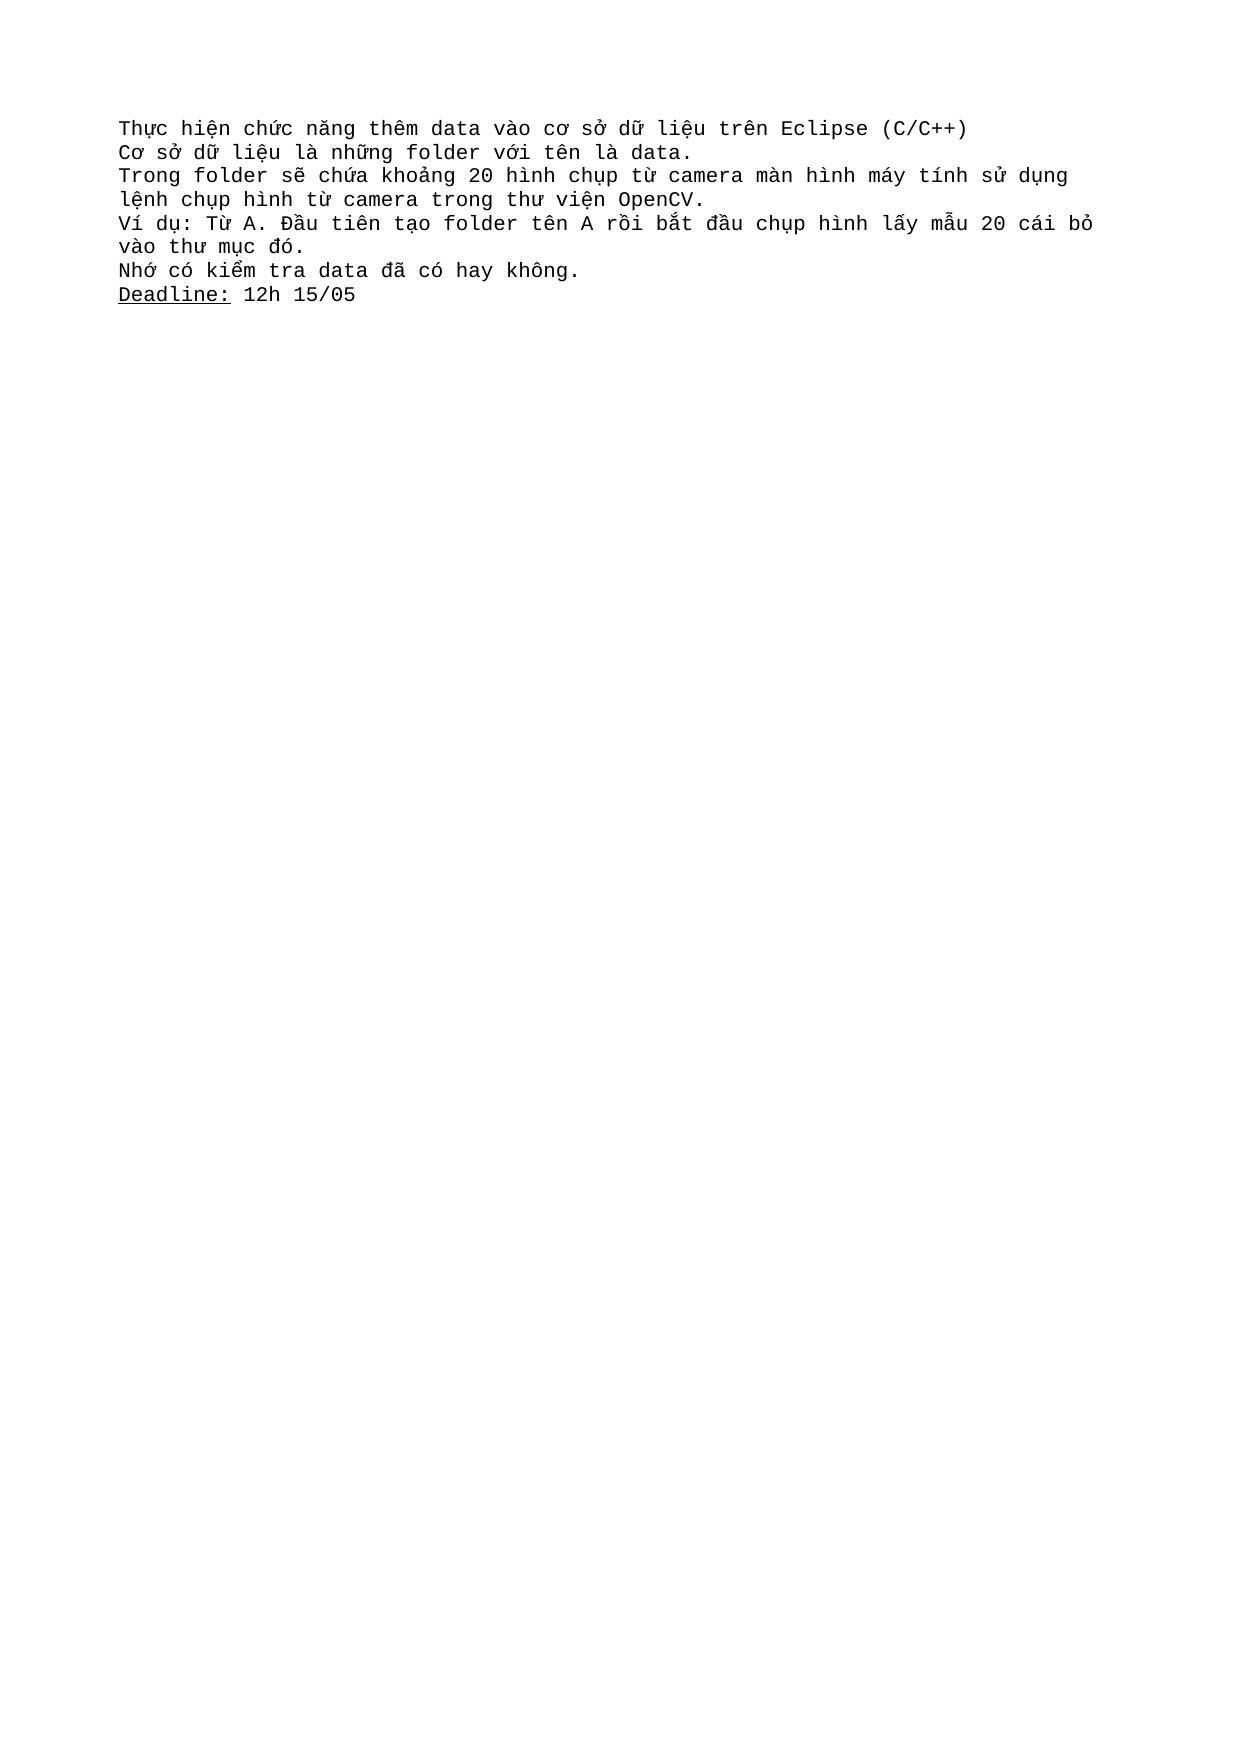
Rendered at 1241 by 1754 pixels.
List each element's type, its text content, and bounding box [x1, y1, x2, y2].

text Cơ sở dữ liệu là những folder với tên là data. [118, 142, 1122, 165]
text Ví dụ: Từ A. Đầu tiên tạo folder tên A rồi bắt đầu chụp hình lấy mẫu 20 cái bỏ vào thư mục đó. [118, 213, 1122, 260]
text Thực hiện chức năng thêm data vào cơ sở dữ liệu trên Eclipse (C/C++) [118, 118, 1122, 142]
text Deadline: 12h 15/05 [118, 284, 1122, 331]
text Trong folder sẽ chứa khoảng 20 hình chụp từ camera màn hình máy tính sử dụng lệnh chụp hình từ camera trong thư viện OpenCV. [118, 165, 1122, 213]
text Nhớ có kiểm tra data đã có hay không. [118, 260, 1122, 284]
